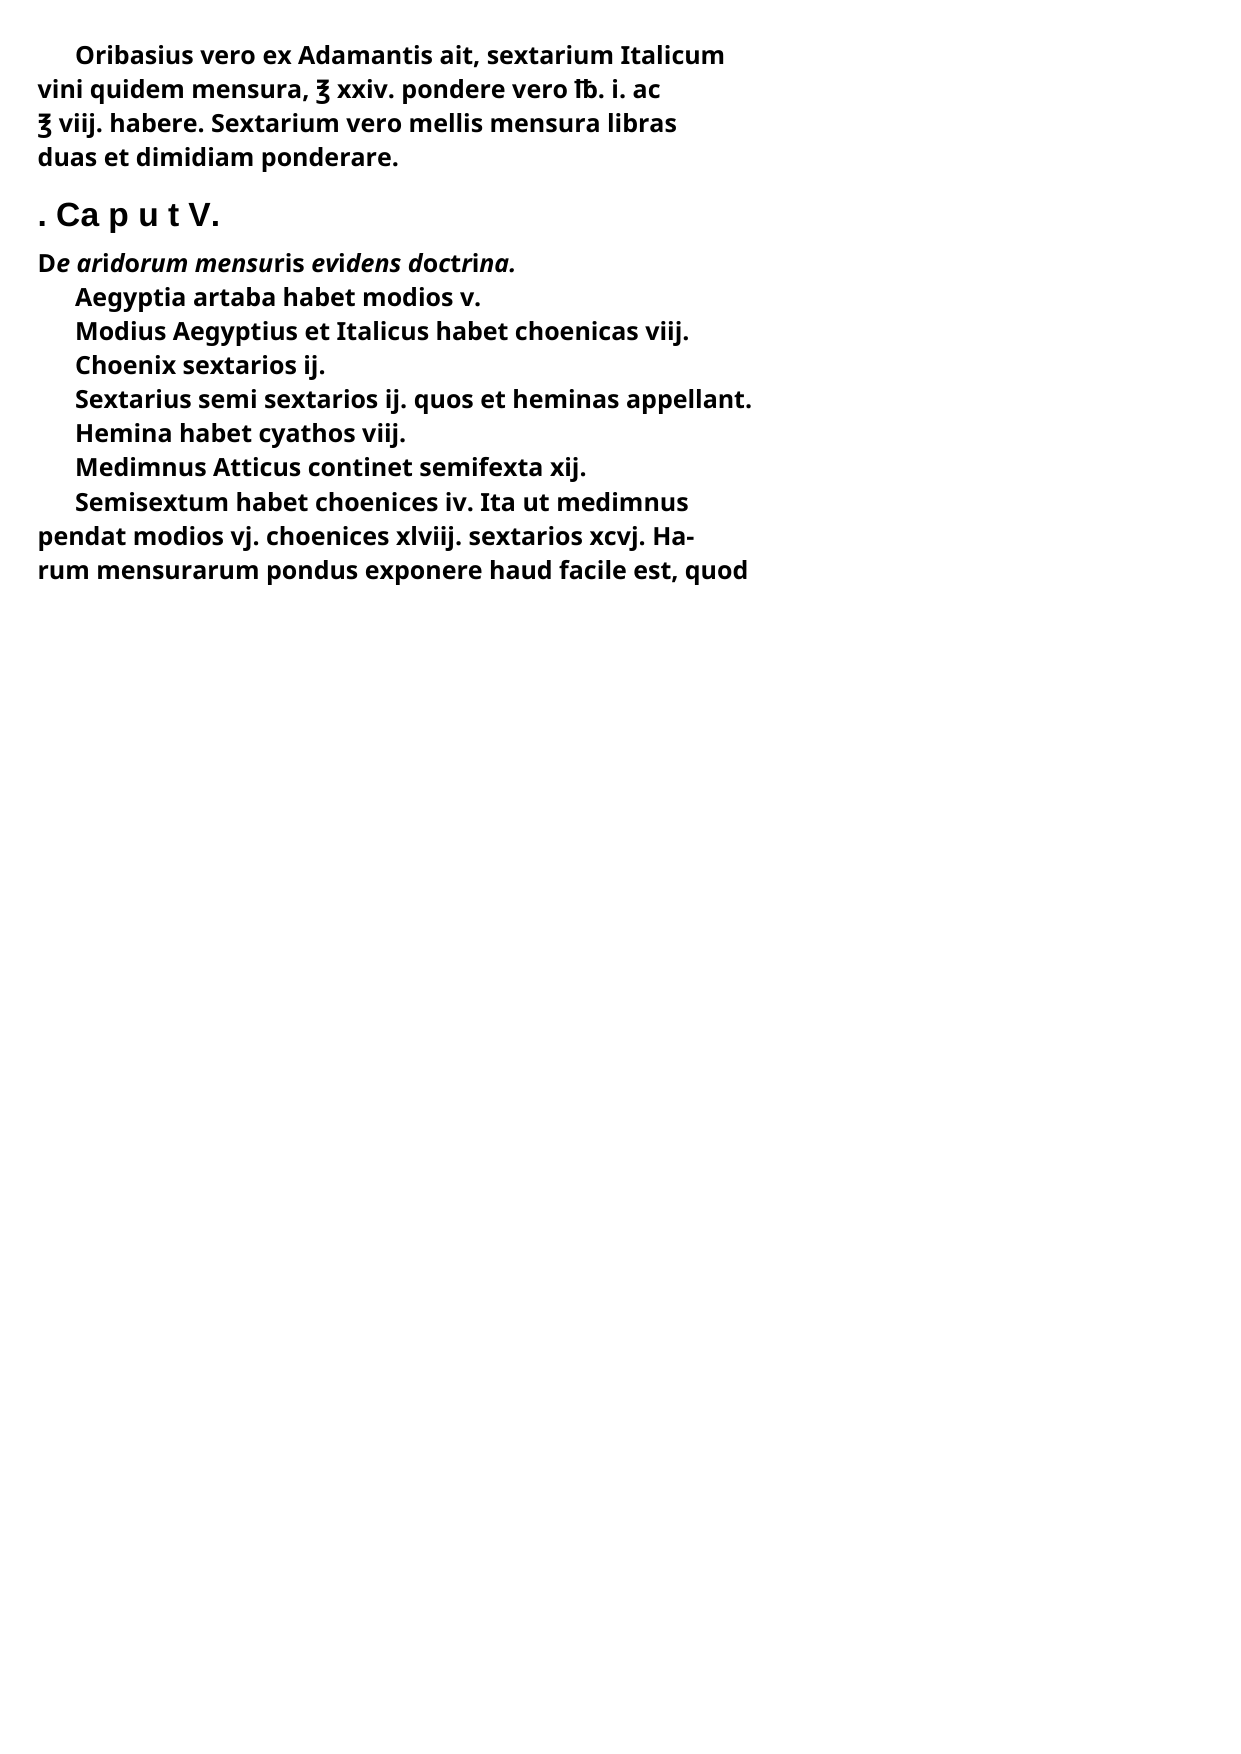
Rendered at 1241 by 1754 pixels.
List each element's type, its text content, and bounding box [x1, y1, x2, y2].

subtitle . Ca p u t V. [37, 194, 1203, 233]
text Medimnus Atticus continet semifexta xij. [37, 450, 1203, 484]
text Modius Aegyptius et Italicus habet choenicas viij. [37, 314, 1203, 348]
text Oribasius vero ex Adamantis ait, sextarium Italicum vini quidem mensura, ℥ xxiv. pondere vero ℔. i. ac ℥ viij. habere. Sextarium vero mellis mensura libras duas et dimidiam ponderare. [37, 37, 1203, 174]
text Sextarius semi sextarios ij. quos et heminas appellant. [37, 382, 1203, 416]
text Hemina habet cyathos viij. [37, 416, 1203, 450]
text Aegyptia artaba habet modios v. [37, 280, 1203, 314]
text De aridorum mensuris evidens doctrina. [37, 246, 1203, 280]
text Semisextum habet choenices iv. Ita ut medimnus pendat modios vj. choenices xlviij. sextarios xcvj. Ha- rum mensurarum pondus exponere haud facile est, quod [37, 484, 1203, 586]
text Choenix sextarios ij. [37, 348, 1203, 382]
